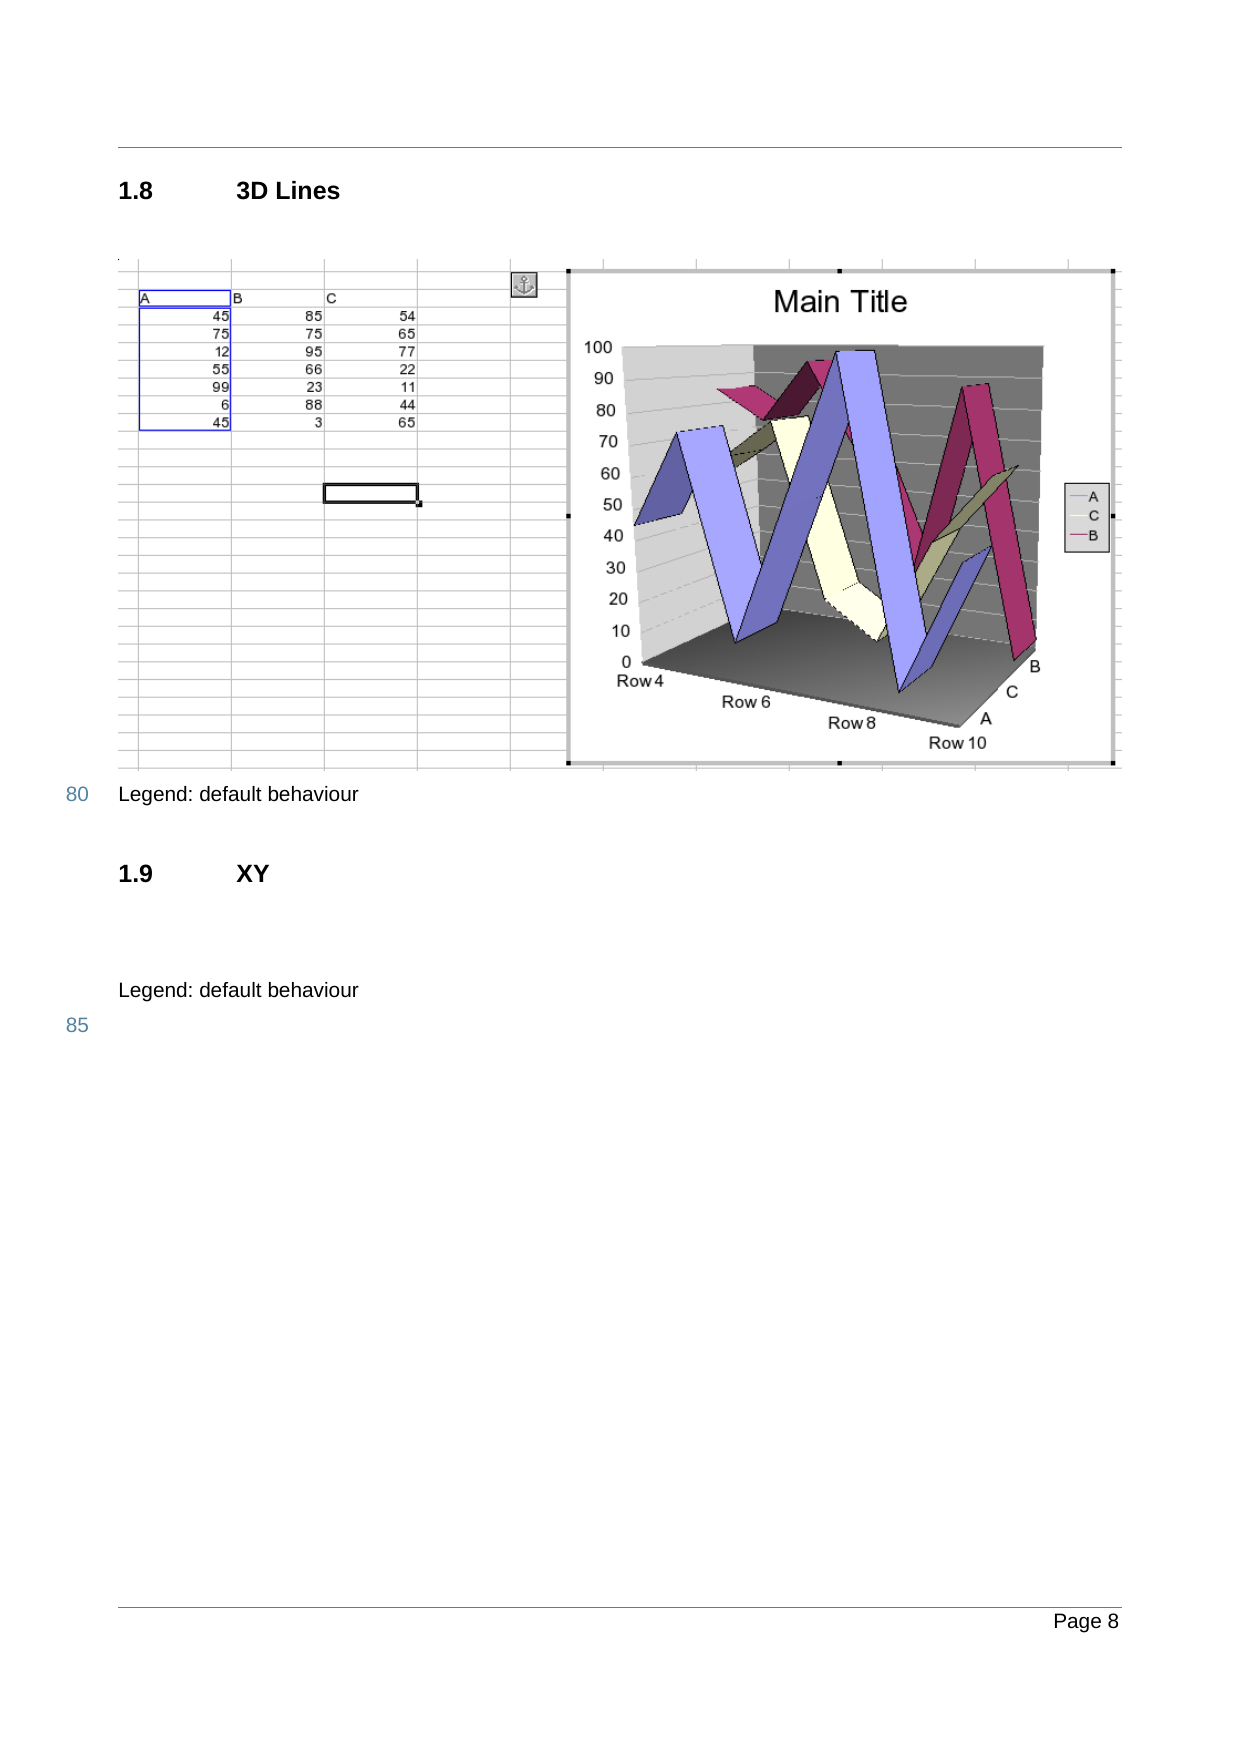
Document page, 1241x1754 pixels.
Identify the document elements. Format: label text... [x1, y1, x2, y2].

text Legend: default behaviour [118, 978, 1122, 1001]
subtitle 3D Lines [118, 177, 1122, 205]
text Legend: default behaviour [118, 783, 1122, 806]
subtitle XY [118, 860, 1122, 888]
picture [118, 259, 1122, 771]
